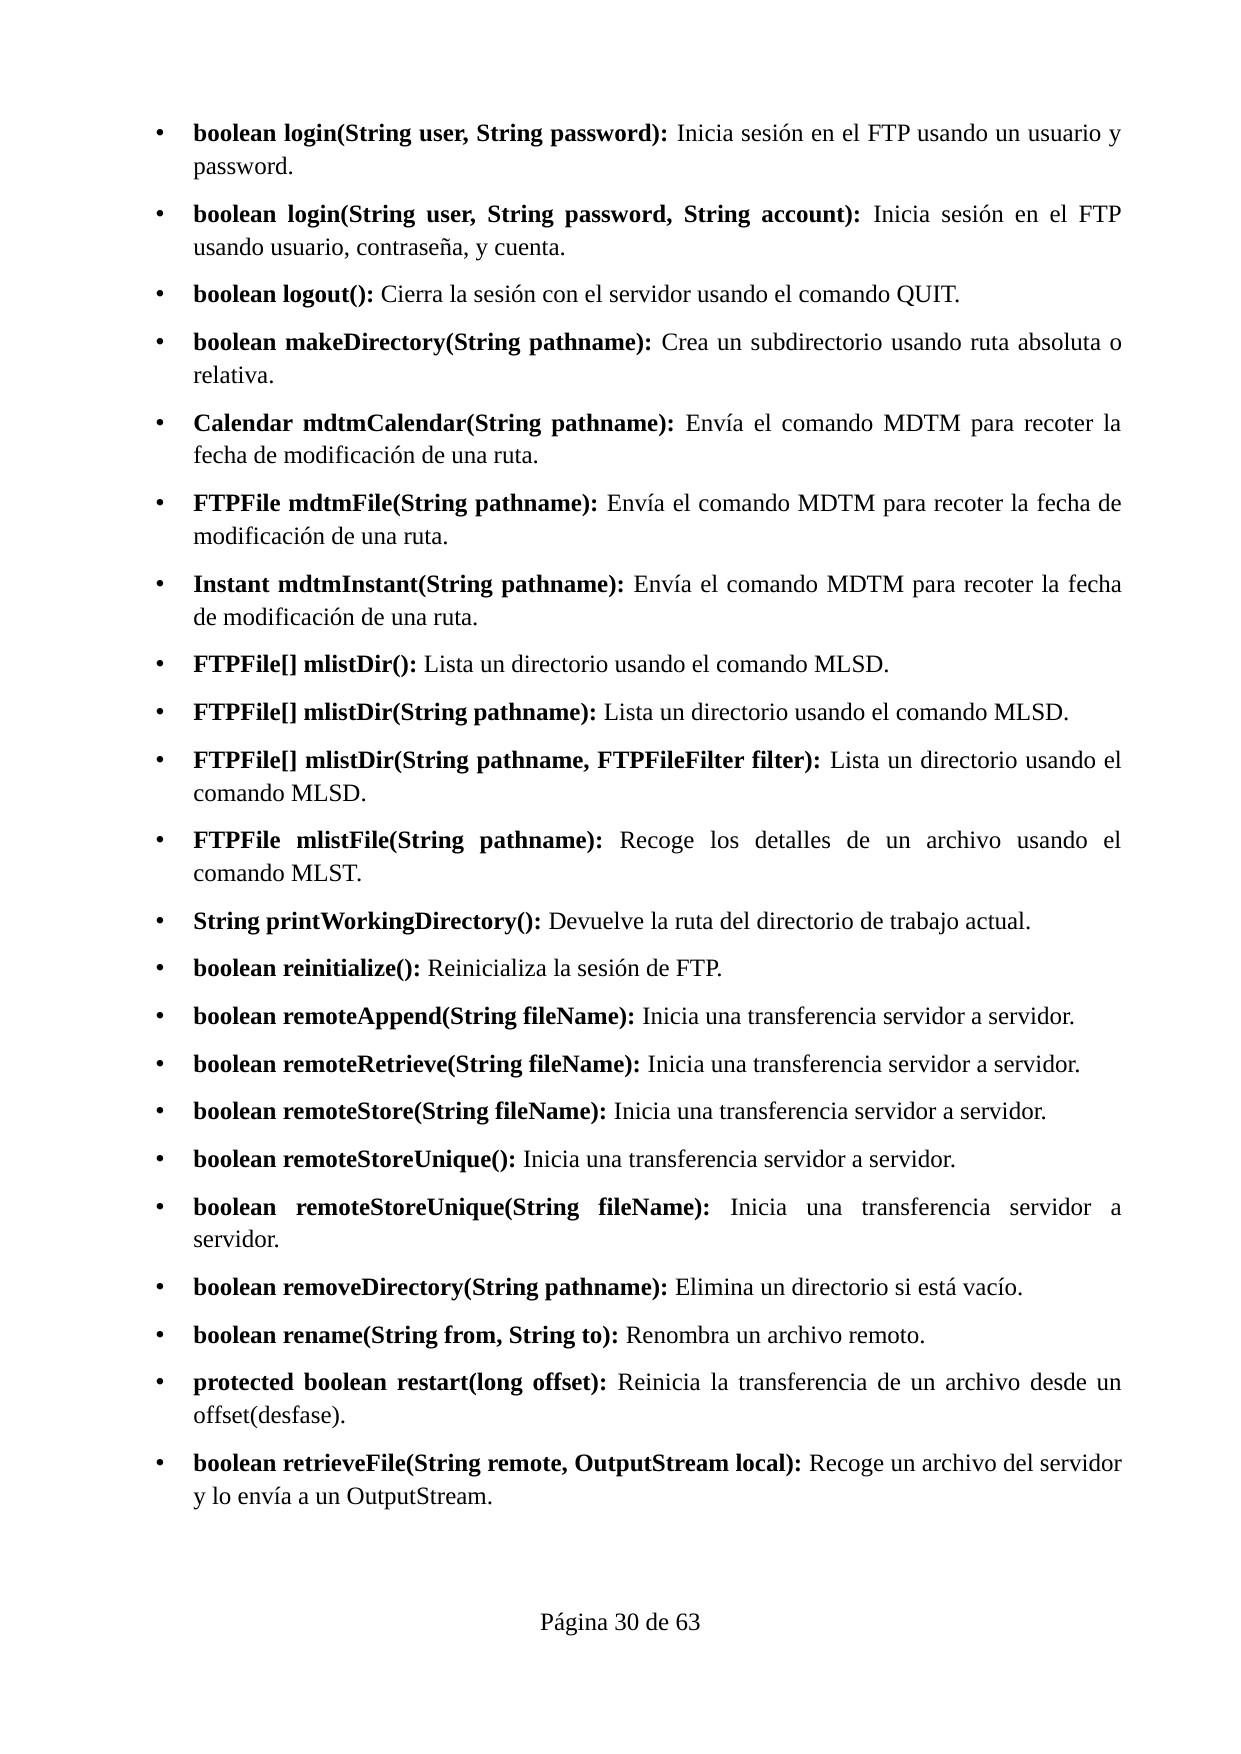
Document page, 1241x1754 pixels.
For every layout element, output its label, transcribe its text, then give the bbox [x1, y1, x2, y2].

list Calendar mdtmCalendar(String pathname): Envía el comando MDTM para recoter la fecha de modificación de una ruta. [156, 408, 1122, 469]
list boolean remoteAppend(String fileName): Inicia una transferencia servidor a servidor. [156, 1001, 1122, 1030]
list boolean rename(String from, String to): Renombra un archivo remoto. [156, 1320, 1122, 1348]
list boolean remoteStore(String fileName): Inicia una transferencia servidor a servidor. [156, 1096, 1122, 1125]
list protected boolean restart(long offset): Reinicia la transferencia de un archivo desde un offset(desfase). [156, 1367, 1122, 1429]
list FTPFile[] mlistDir(String pathname, FTPFileFilter filter): Lista un directorio usando el comando MLSD. [156, 745, 1122, 806]
list FTPFile mlistFile(String pathname): Recoge los detalles de un archivo usando el comando MLST. [156, 825, 1122, 887]
list boolean login(String user, String password): Inicia sesión en el FTP usando un usuario y password. [156, 118, 1122, 180]
list boolean remoteStoreUnique(): Inicia una transferencia servidor a servidor. [156, 1144, 1122, 1173]
list boolean logout(): Cierra la sesión con el servidor usando el comando QUIT. [156, 279, 1122, 308]
list boolean remoteStoreUnique(String fileName): Inicia una transferencia servidor a servidor. [156, 1192, 1122, 1253]
list FTPFile[] mlistDir(): Lista un directorio usando el comando MLSD. [156, 649, 1122, 678]
list boolean remoteRetrieve(String fileName): Inicia una transferencia servidor a servidor. [156, 1049, 1122, 1077]
list FTPFile[] mlistDir(String pathname): Lista un directorio usando el comando MLSD. [156, 697, 1122, 726]
list boolean makeDirectory(String pathname): Crea un subdirectorio usando ruta absoluta o relativa. [156, 327, 1122, 389]
list boolean removeDirectory(String pathname): Elimina un directorio si está vacío. [156, 1272, 1122, 1301]
list String printWorkingDirectory(): Devuelve la ruta del directorio de trabajo actual. [156, 906, 1122, 935]
list FTPFile mdtmFile(String pathname): Envía el comando MDTM para recoter la fecha de modificación de una ruta. [156, 488, 1122, 550]
list Instant mdtmInstant(String pathname): Envía el comando MDTM para recoter la fecha de modificación de una ruta. [156, 569, 1122, 631]
list boolean reinitialize(): Reinicializa la sesión de FTP. [156, 953, 1122, 982]
list boolean login(String user, String password, String account): Inicia sesión en el FTP usando usuario, contraseña, y cuenta. [156, 199, 1122, 261]
list boolean retrieveFile(String remote, OutputStream local): Recoge un archivo del servidor y lo envía a un OutputStream. [156, 1448, 1122, 1510]
